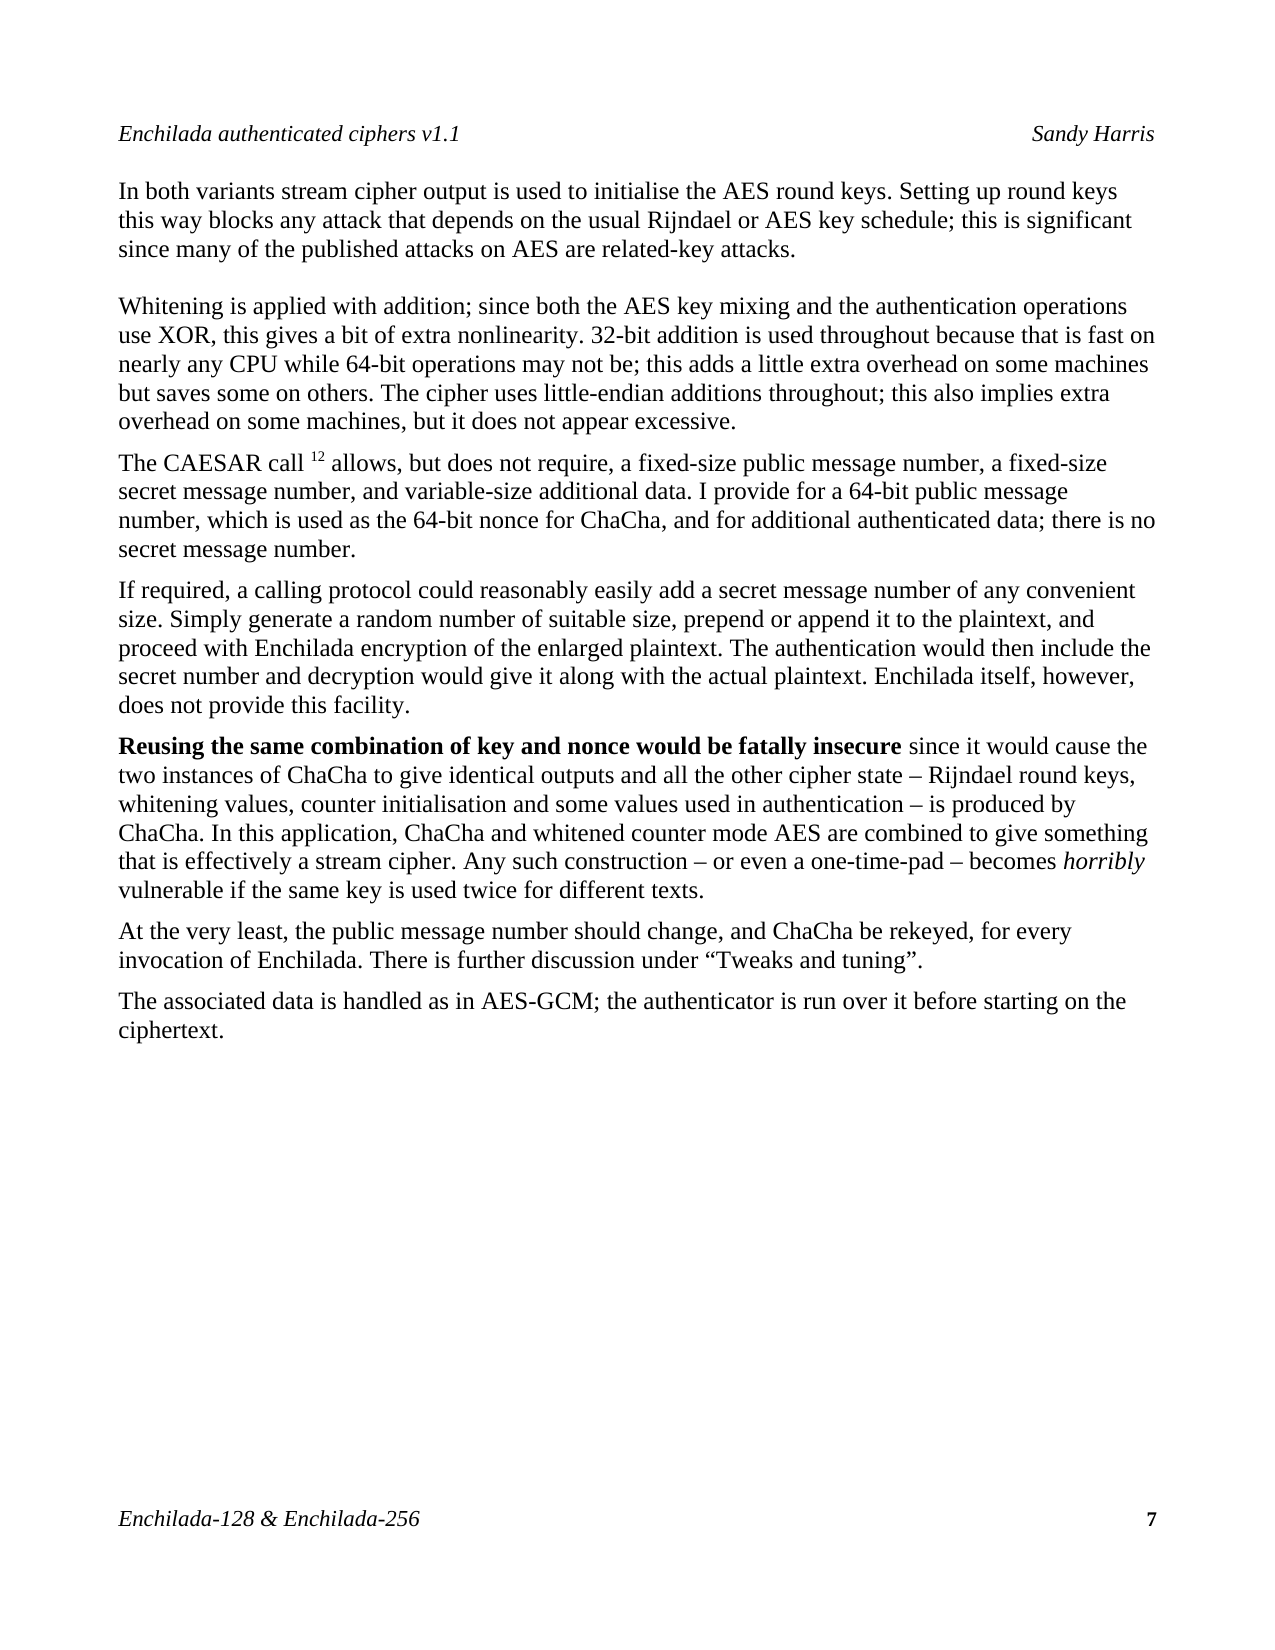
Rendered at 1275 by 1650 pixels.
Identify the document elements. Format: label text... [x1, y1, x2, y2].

text At the very least, the public message number should change, and ChaCha be rekeyed, for every invocation of Enchilada. There is further discussion under “Tweaks and tuning”. [118, 916, 1157, 974]
text Whitening is applied with addition; since both the AES key mixing and the authentication operations use XOR, this gives a bit of extra nonlinearity. 32-bit addition is used throughout because that is fast on nearly any CPU while 64-bit operations may not be; this adds a little extra overhead on some machines but saves some on others. The cipher uses little-endian additions throughout; this also implies extra overhead on some machines, but it does not appear excessive. [118, 291, 1157, 435]
text The CAESAR call allows, but does not require, a fixed-size public message number, a fixed-size secret message number, and variable-size additional data. I provide for a 64-bit public message number, which is used as the 64-bit nonce for ChaCha, and for additional authenticated data; there is no secret message number. [118, 448, 1157, 563]
text If required, a calling protocol could reasonably easily add a secret message number of any convenient size. Simply generate a random number of suitable size, prepend or append it to the plaintext, and proceed with Enchilada encryption of the enlarged plaintext. The authentication would then include the secret number and decryption would give it along with the actual plaintext. Enchilada itself, however, does not provide this facility. [118, 575, 1157, 719]
text The associated data is handled as in AES-GCM; the authenticator is run over it before starting on the ciphertext. [118, 986, 1157, 1044]
text In both variants stream cipher output is used to initialise the AES round keys. Setting up round keys this way blocks any attack that depends on the usual Rijndael or AES key schedule; this is significant since many of the published attacks on AES are related-key attacks. [118, 176, 1157, 263]
text Reusing the same combination of key and nonce would be fatally insecure since it would cause the two instances of ChaCha to give identical outputs and all the other cipher state – Rijndael round keys, whitening values, counter initialisation and some values used in authentication – is produced by ChaCha. In this application, ChaCha and whitened counter mode AES are combined to give something that is effectively a stream cipher. Any such construction – or even a one-time-pad – becomes horribly vulnerable if the same key is used twice for different texts. [118, 731, 1157, 904]
